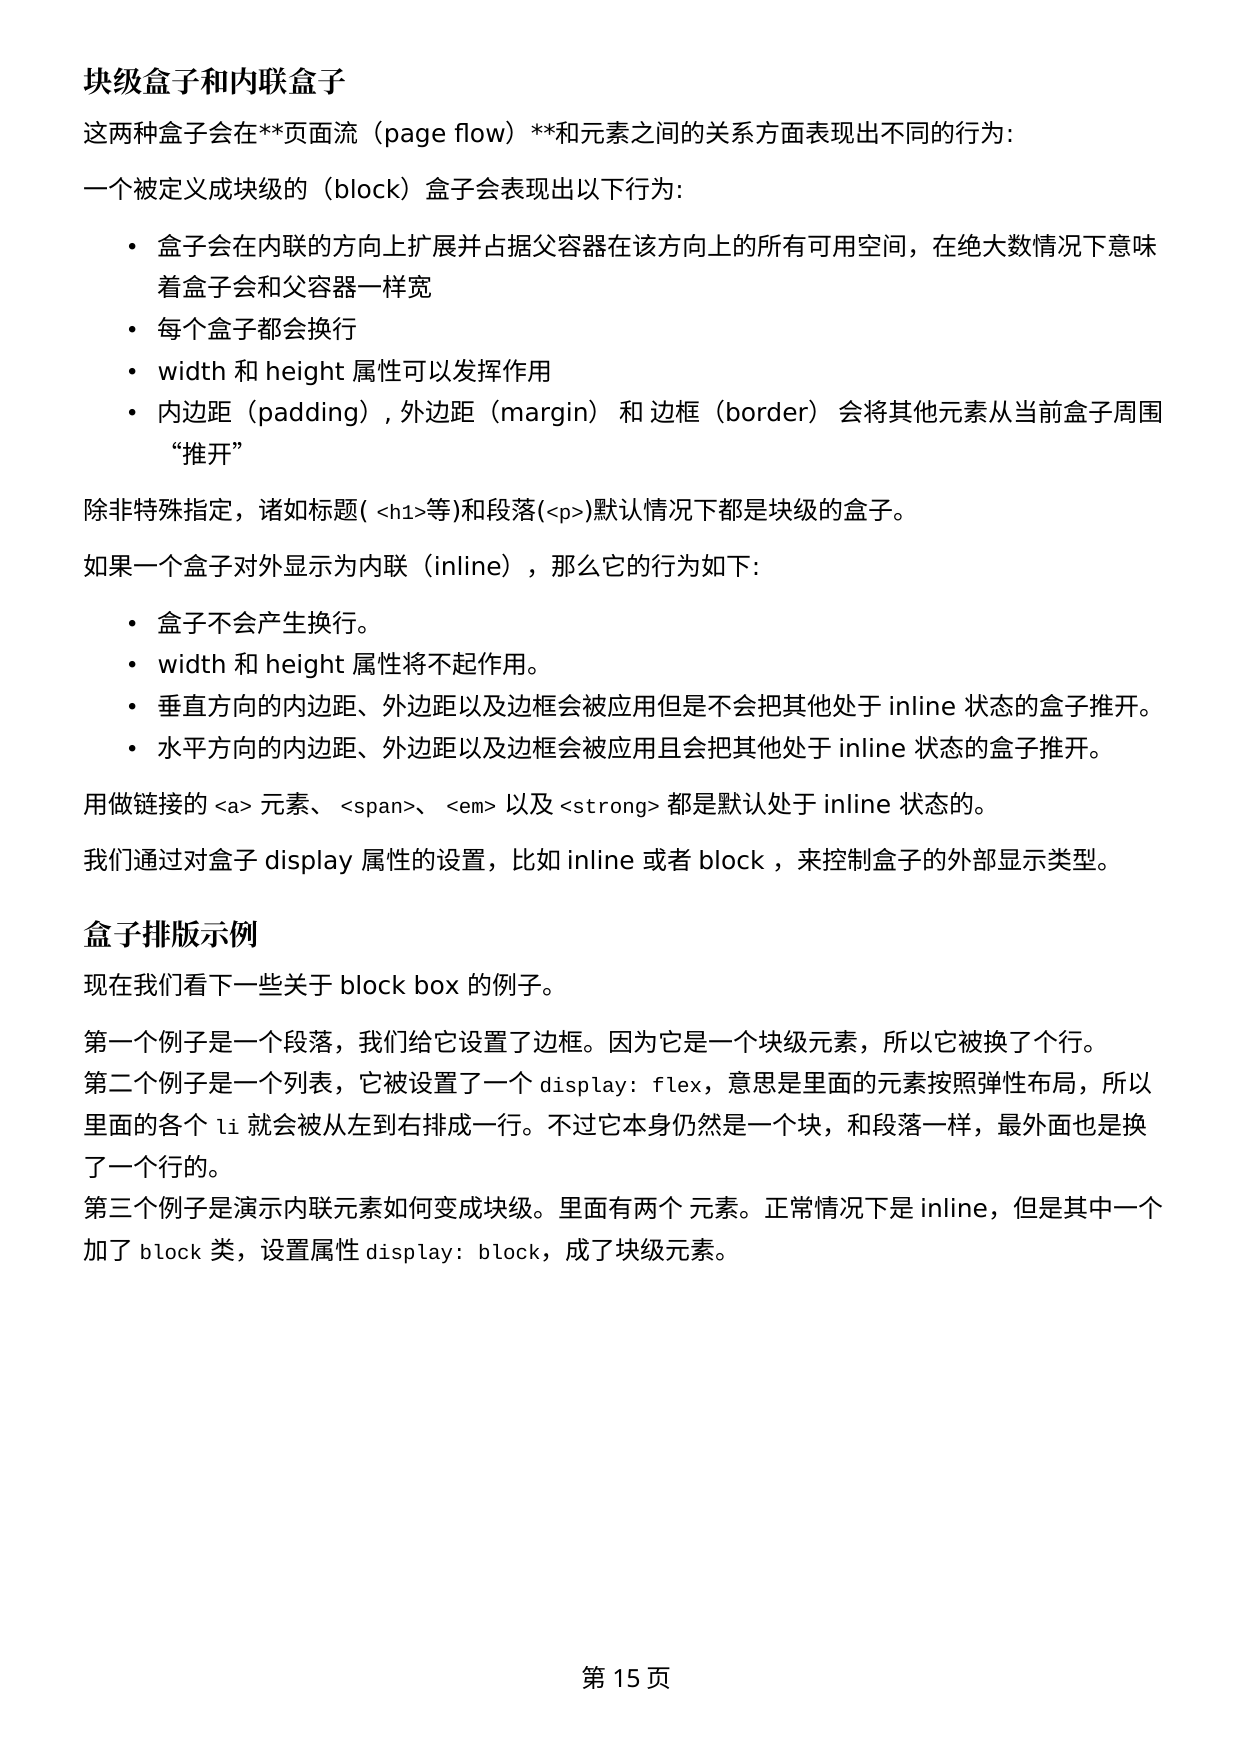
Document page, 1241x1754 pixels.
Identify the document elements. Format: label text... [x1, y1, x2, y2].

text 一个被定义成块级的（block）盒子会表现出以下行为: [84, 170, 1169, 206]
text 如果一个盒子对外显示为内联（inline），那么它的行为如下: [84, 547, 1169, 583]
subtitle 盒子排版示例 [84, 911, 1169, 953]
text 现在我们看下一些关于 block box 的例子。 [84, 966, 1169, 1002]
list 每个盒子都会换行 [128, 309, 1169, 346]
list 垂直方向的内边距、外边距以及边框会被应用但是不会把其他处于 inline 状态的盒子推开。 [128, 686, 1169, 723]
list width 和 height 属性将不起作用。 [128, 645, 1169, 681]
text 第一个例子是一个段落，我们给它设置了边框。因为它是一个块级元素，所以它被换了个行。 第二个例子是一个列表，它被设置了一个 display: flex，意思是里面的元素按照弹性布局，所以里面的各个 li 就会被从左到右排成一行。不过它本身仍然是一个块，和段落一样，最外面也是换了一个行的。 第三个例子是演示内联元素如何变成块级。里面有两个 元素。正常情况下是 inline，但是其中一个加了 block 类，设置属性 display: block，成了块级元素。 [84, 1022, 1169, 1267]
list 内边距（padding）, 外边距（margin） 和 边框（border） 会将其他元素从当前盒子周围“推开” [128, 393, 1169, 471]
list 水平方向的内边距、外边距以及边框会被应用且会把其他处于 inline 状态的盒子推开。 [128, 728, 1169, 764]
text 除非特殊指定，诸如标题( <h1>等)和段落(<p>)默认情况下都是块级的盒子。 [84, 491, 1169, 527]
list 盒子会在内联的方向上扩展并占据父容器在该方向上的所有可用空间，在绝大数情况下意味着盒子会和父容器一样宽 [128, 226, 1169, 304]
subtitle 块级盒子和内联盒子 [84, 59, 1169, 101]
text 用做链接的 <a> 元素、 <span>、 <em> 以及 <strong> 都是默认处于 inline 状态的。 [84, 784, 1169, 821]
text 我们通过对盒子 display 属性的设置，比如 inline 或者 block ，来控制盒子的外部显示类型。 [84, 841, 1169, 877]
list width 和 height 属性可以发挥作用 [128, 351, 1169, 387]
list 盒子不会产生换行。 [128, 603, 1169, 639]
text 这两种盒子会在**页面流（page flow）**和元素之间的关系方面表现出不同的行为: [84, 113, 1169, 150]
